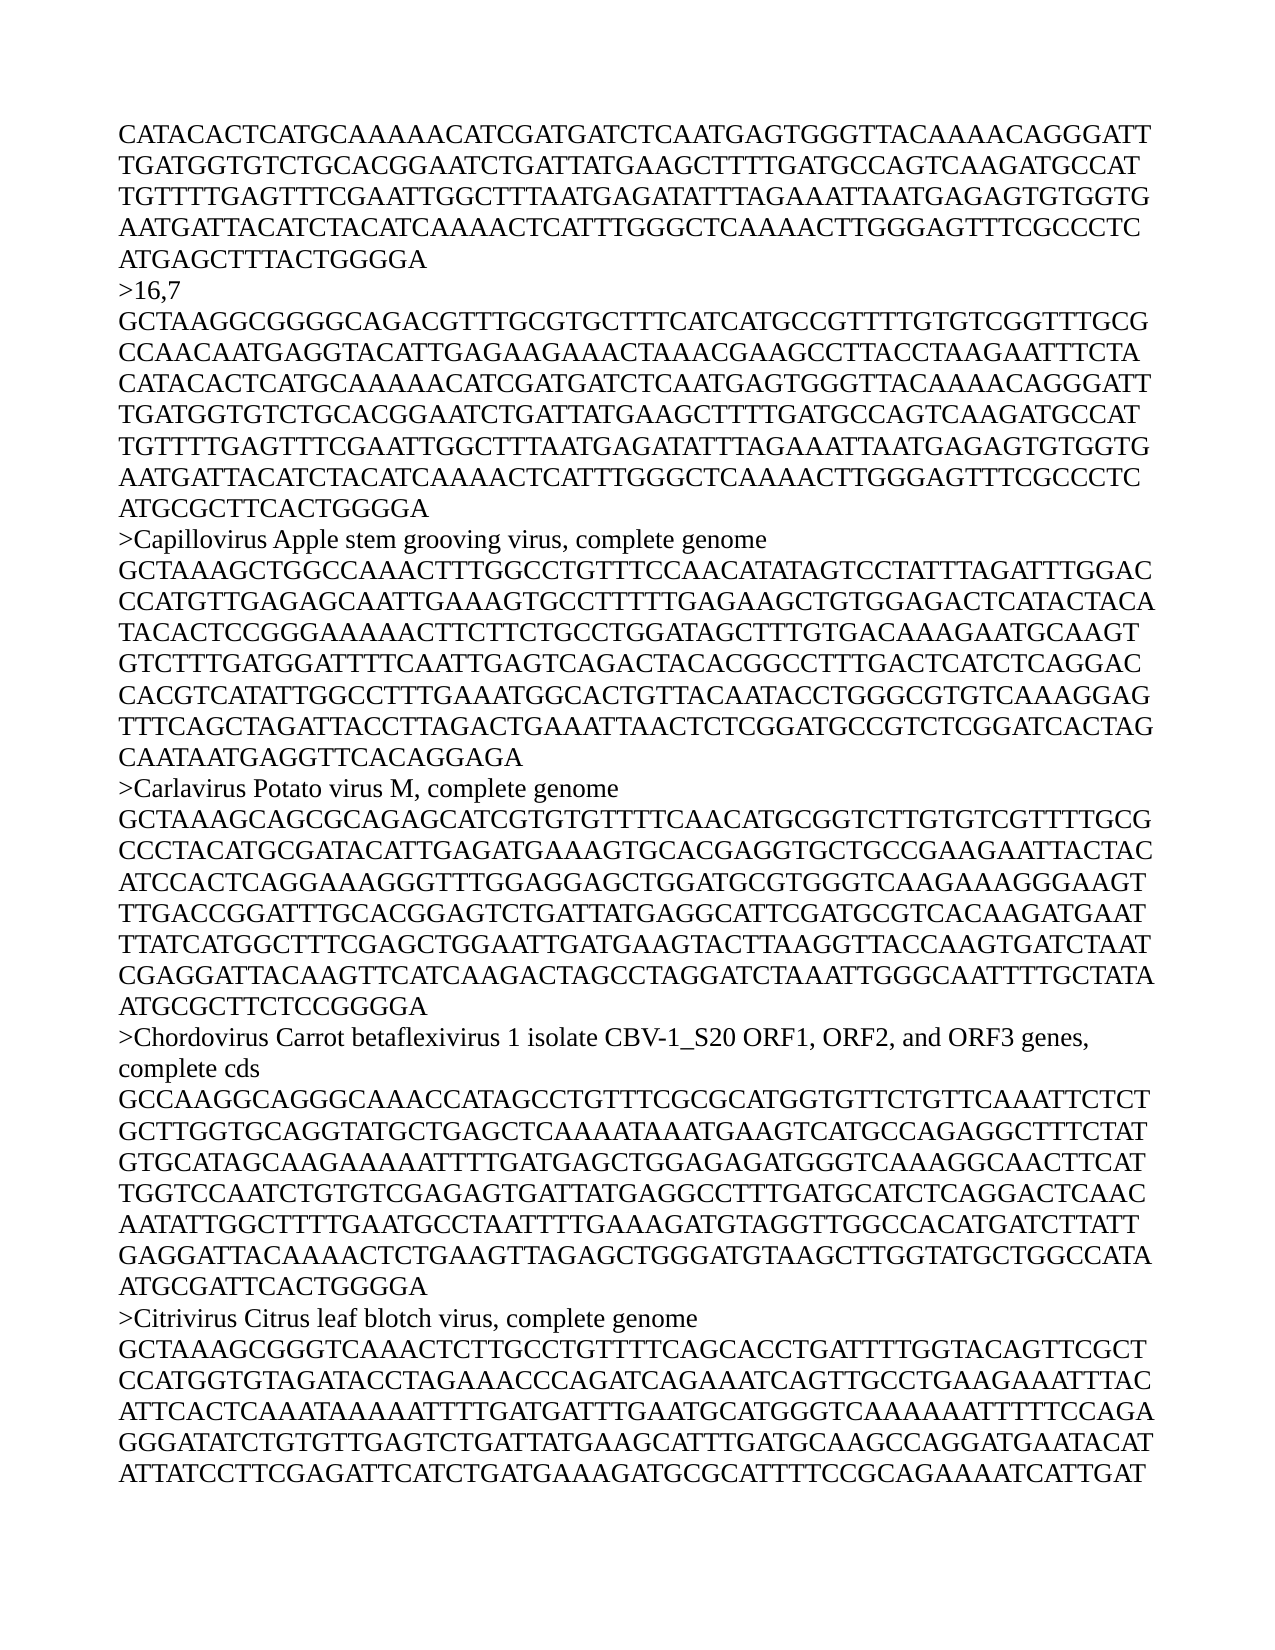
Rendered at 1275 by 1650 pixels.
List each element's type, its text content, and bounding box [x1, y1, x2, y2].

text GCCAAGGCAGGGCAAACCATAGCCTGTTTCGCGCATGGTGTTCTGTTCAAATTCTCTGCTTGGTGCAGGTATGCTGAGCTCAAAATAAATGAAGTCATGCCAGAGGCTTTCTATGTGCATAGCAAGAAAAATTTTGATGAGCTGGAGAGATGGGTCAAAGGCAACTTCATTGGTCCAATCTGTGTCGAGAGTGATTATGAGGCCTTTGATGCATCTCAGGACTCAACAATATTGGCTTTTGAATGCCTAATTTTGAAAGATGTAGGTTGGCCACATGATCTTATTGAGGATTACAAAACTCTGAAGTTAGAGCTGGGATGTAAGCTTGGTATGCTGGCCATAATGCGATTCACTGGGGA [118, 1084, 1157, 1302]
text CATACACTCATGCAAAAACATCGATGATCTCAATGAGTGGGTTACAAAACAGGGATTTGATGGTGTCTGCACGGAATCTGATTATGAAGCTTTTGATGCCAGTCAAGATGCCATTGTTTTGAGTTTCGAATTGGCTTTAATGAGATATTTAGAAATTAATGAGAGTGTGGTGAATGATTACATCTACATCAAAACTCATTTGGGCTCAAAACTTGGGAGTTTCGCCCTCATGAGCTTTACTGGGGA [118, 118, 1157, 274]
text >16,7 [118, 274, 1157, 305]
text >Capillovirus Apple stem grooving virus, complete genome [118, 523, 1157, 554]
text GCTAAAGCGGGTCAAACTCTTGCCTGTTTTCAGCACCTGATTTTGGTACAGTTCGCTCCATGGTGTAGATACCTAGAAACCCAGATCAGAAATCAGTTGCCTGAAGAAATTTACATTCACTCAAATAAAAATTTTGATGATTTGAATGCATGGGTCAAAAAATTTTTCCAGAGGGATATCTGTGTTGAGTCTGATTATGAAGCATTTGATGCAAGCCAGGATGAATACATATTATCCTTCGAGATTCATCTGATGAAAGATGCGCATTTTCCGCAGAAAATCATTGAT [118, 1333, 1157, 1488]
text >Citrivirus Citrus leaf blotch virus, complete genome [118, 1302, 1157, 1333]
text GCTAAAGCTGGCCAAACTTTGGCCTGTTTCCAACATATAGTCCTATTTAGATTTGGACCCATGTTGAGAGCAATTGAAAGTGCCTTTTTGAGAAGCTGTGGAGACTCATACTACATACACTCCGGGAAAAACTTCTTCTGCCTGGATAGCTTTGTGACAAAGAATGCAAGTGTCTTTGATGGATTTTCAATTGAGTCAGACTACACGGCCTTTGACTCATCTCAGGACCACGTCATATTGGCCTTTGAAATGGCACTGTTACAATACCTGGGCGTGTCAAAGGAGTTTCAGCTAGATTACCTTAGACTGAAATTAACTCTCGGATGCCGTCTCGGATCACTAGCAATAATGAGGTTCACAGGAGA [118, 554, 1157, 772]
text >Chordovirus Carrot betaflexivirus 1 isolate CBV-1_S20 ORF1, ORF2, and ORF3 genes, complete cds [118, 1021, 1157, 1084]
text >Carlavirus Potato virus M, complete genome [118, 772, 1157, 803]
text GCTAAAGCAGCGCAGAGCATCGTGTGTTTTCAACATGCGGTCTTGTGTCGTTTTGCGCCCTACATGCGATACATTGAGATGAAAGTGCACGAGGTGCTGCCGAAGAATTACTACATCCACTCAGGAAAGGGTTTGGAGGAGCTGGATGCGTGGGTCAAGAAAGGGAAGTTTGACCGGATTTGCACGGAGTCTGATTATGAGGCATTCGATGCGTCACAAGATGAATTTATCATGGCTTTCGAGCTGGAATTGATGAAGTACTTAAGGTTACCAAGTGATCTAATCGAGGATTACAAGTTCATCAAGACTAGCCTAGGATCTAAATTGGGCAATTTTGCTATAATGCGCTTCTCCGGGGA [118, 803, 1157, 1021]
text GCTAAGGCGGGGCAGACGTTTGCGTGCTTTCATCATGCCGTTTTGTGTCGGTTTGCGCCAACAATGAGGTACATTGAGAAGAAACTAAACGAAGCCTTACCTAAGAATTTCTACATACACTCATGCAAAAACATCGATGATCTCAATGAGTGGGTTACAAAACAGGGATTTGATGGTGTCTGCACGGAATCTGATTATGAAGCTTTTGATGCCAGTCAAGATGCCATTGTTTTGAGTTTCGAATTGGCTTTAATGAGATATTTAGAAATTAATGAGAGTGTGGTGAATGATTACATCTACATCAAAACTCATTTGGGCTCAAAACTTGGGAGTTTCGCCCTCATGCGCTTCACTGGGGA [118, 305, 1157, 523]
